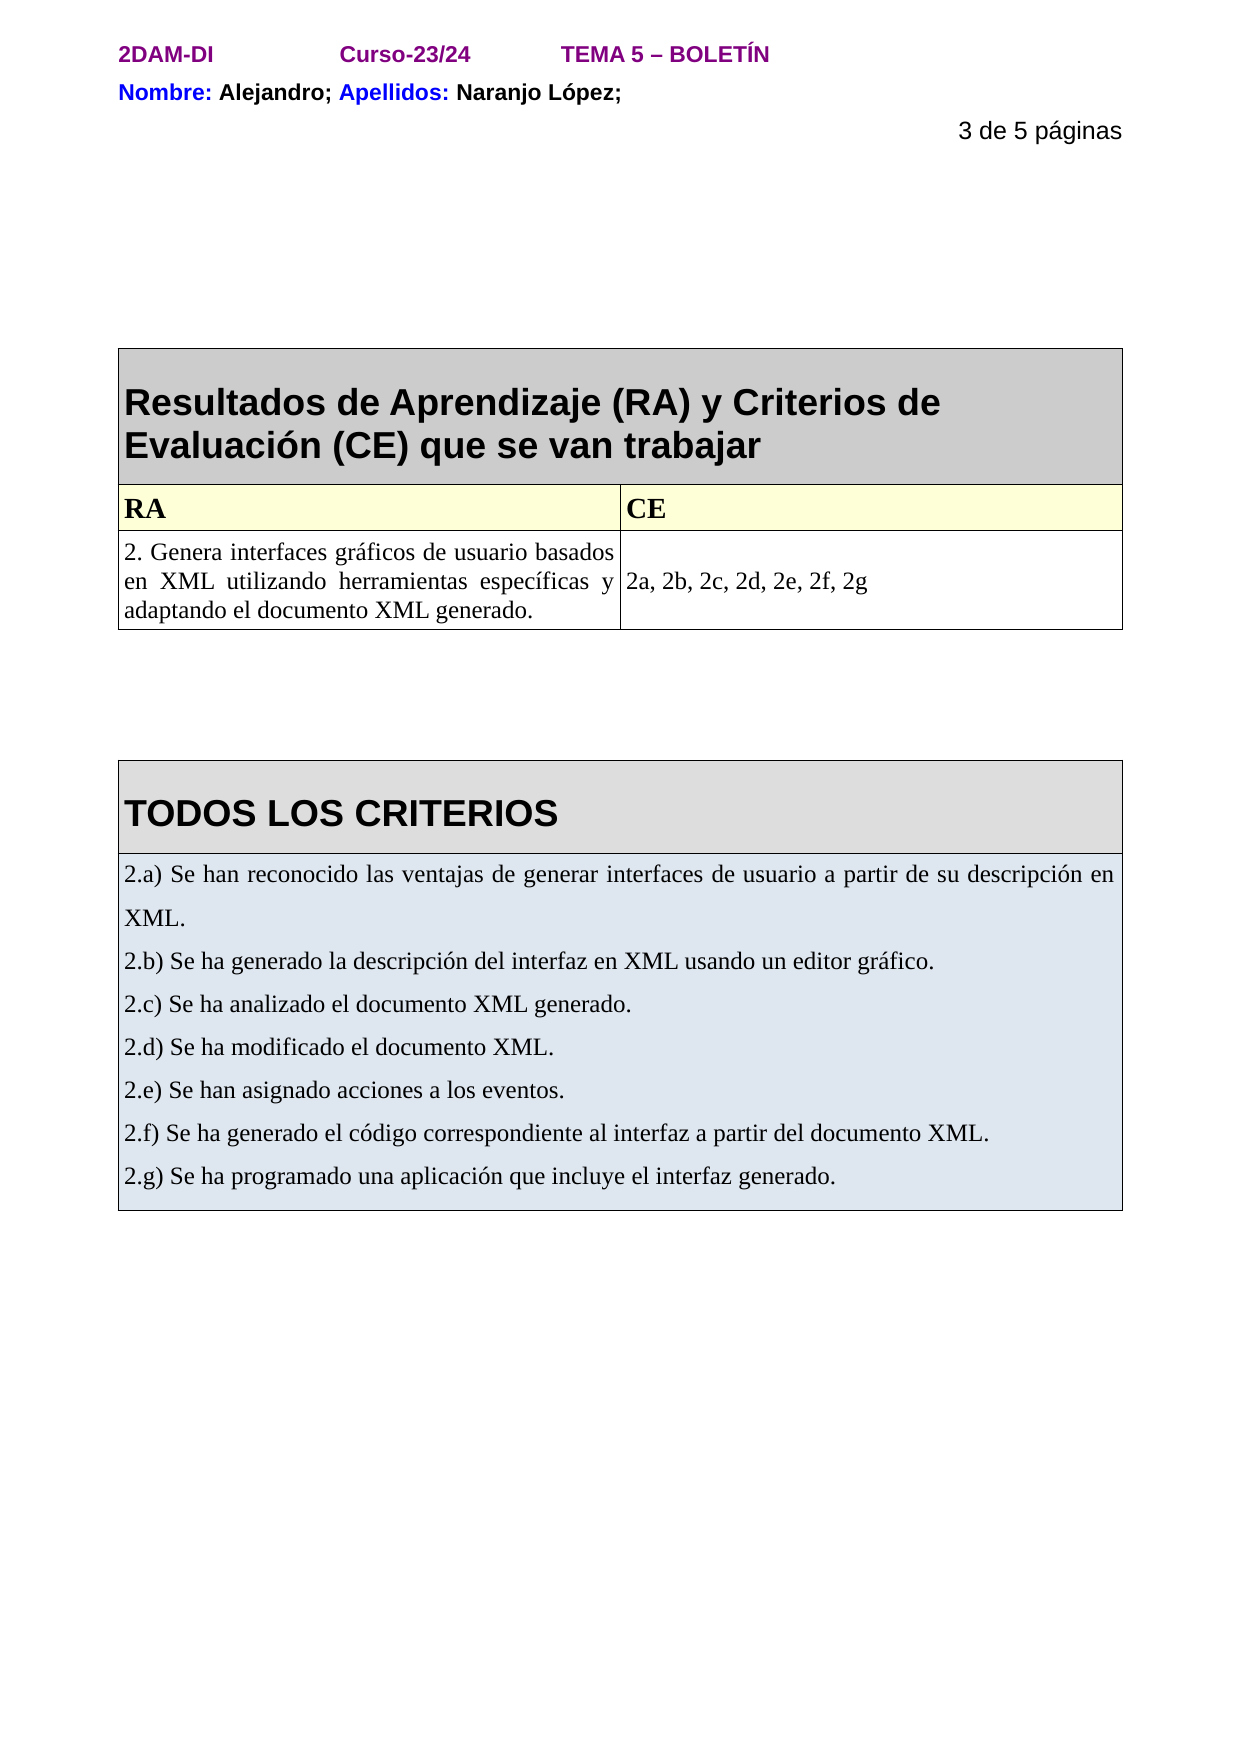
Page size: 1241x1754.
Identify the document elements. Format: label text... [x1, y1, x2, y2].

table_header TODOS LOS CRITERIOS [119, 761, 1122, 853]
table_cell RA [119, 485, 620, 530]
table_header Resultados de Aprendizaje (RA) y Criterios de Evaluación (CE) que se van trabajar [119, 349, 1122, 484]
table_cell 2.a) Se han reconocido las ventajas de generar interfaces de usuario a partir de su descripción en XML. 2.b) Se ha generado la descripción del interfaz en XML usando un editor gráfico. 2.c) Se ha analizado el documento XML generado. 2.d) Se ha modificado el documento XML. 2.e) Se han asignado acciones a los eventos. 2.f) Se ha generado el código correspondiente al interfaz a partir del documento XML. 2.g) Se ha programado una aplicación que incluye el interfaz generado. [119, 854, 1122, 1210]
table_cell 2. Genera interfaces gráficos de usuario basados en XML utilizando herramientas específicas y adaptando el documento XML generado. [119, 531, 620, 629]
table_cell 2a, 2b, 2c, 2d, 2e, 2f, 2g [621, 531, 1122, 629]
table_cell CE [621, 485, 1122, 530]
